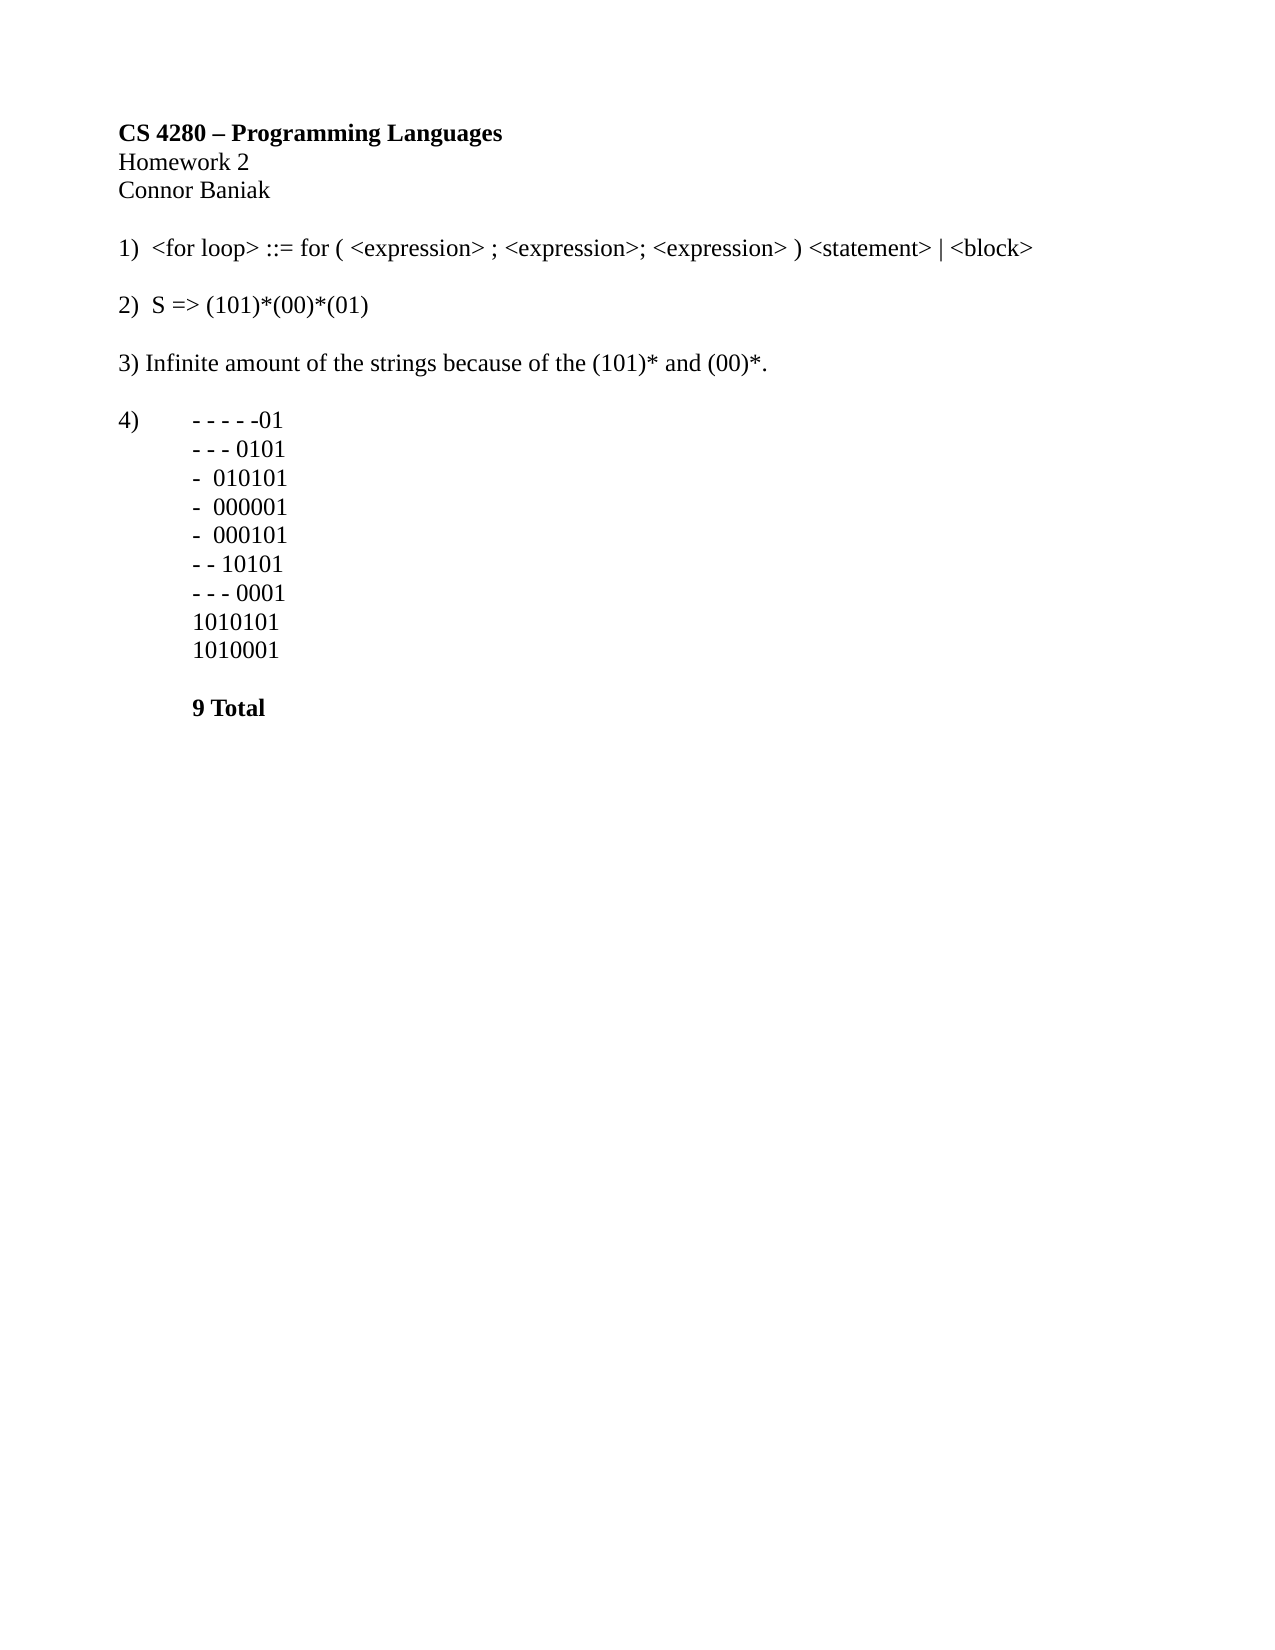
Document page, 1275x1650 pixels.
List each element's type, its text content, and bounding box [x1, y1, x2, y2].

text 9 Total [118, 693, 1157, 722]
text 1010001 [118, 636, 1157, 664]
text 3) Infinite amount of the strings because of the (101)* and (00)*. [118, 348, 1157, 377]
text 4) - - - - -01 [118, 406, 1157, 434]
text 1) <for loop> ::= for ( <expression> ; <expression>; <expression> ) <statement> | <block> [118, 233, 1157, 262]
text 2) S => (101)*(00)*(01) [118, 291, 1157, 319]
text - - - 0101 [118, 434, 1157, 463]
text - - - 0001 [118, 578, 1157, 607]
text CS 4280 – Programming Languages [118, 118, 1157, 147]
text Connor Baniak [118, 176, 1157, 204]
text - 000001 [118, 492, 1157, 521]
text - 000101 [118, 521, 1157, 549]
text Homework 2 [118, 147, 1157, 176]
text - 010101 [118, 463, 1157, 492]
text 1010101 [118, 607, 1157, 636]
text - - 10101 [118, 549, 1157, 578]
